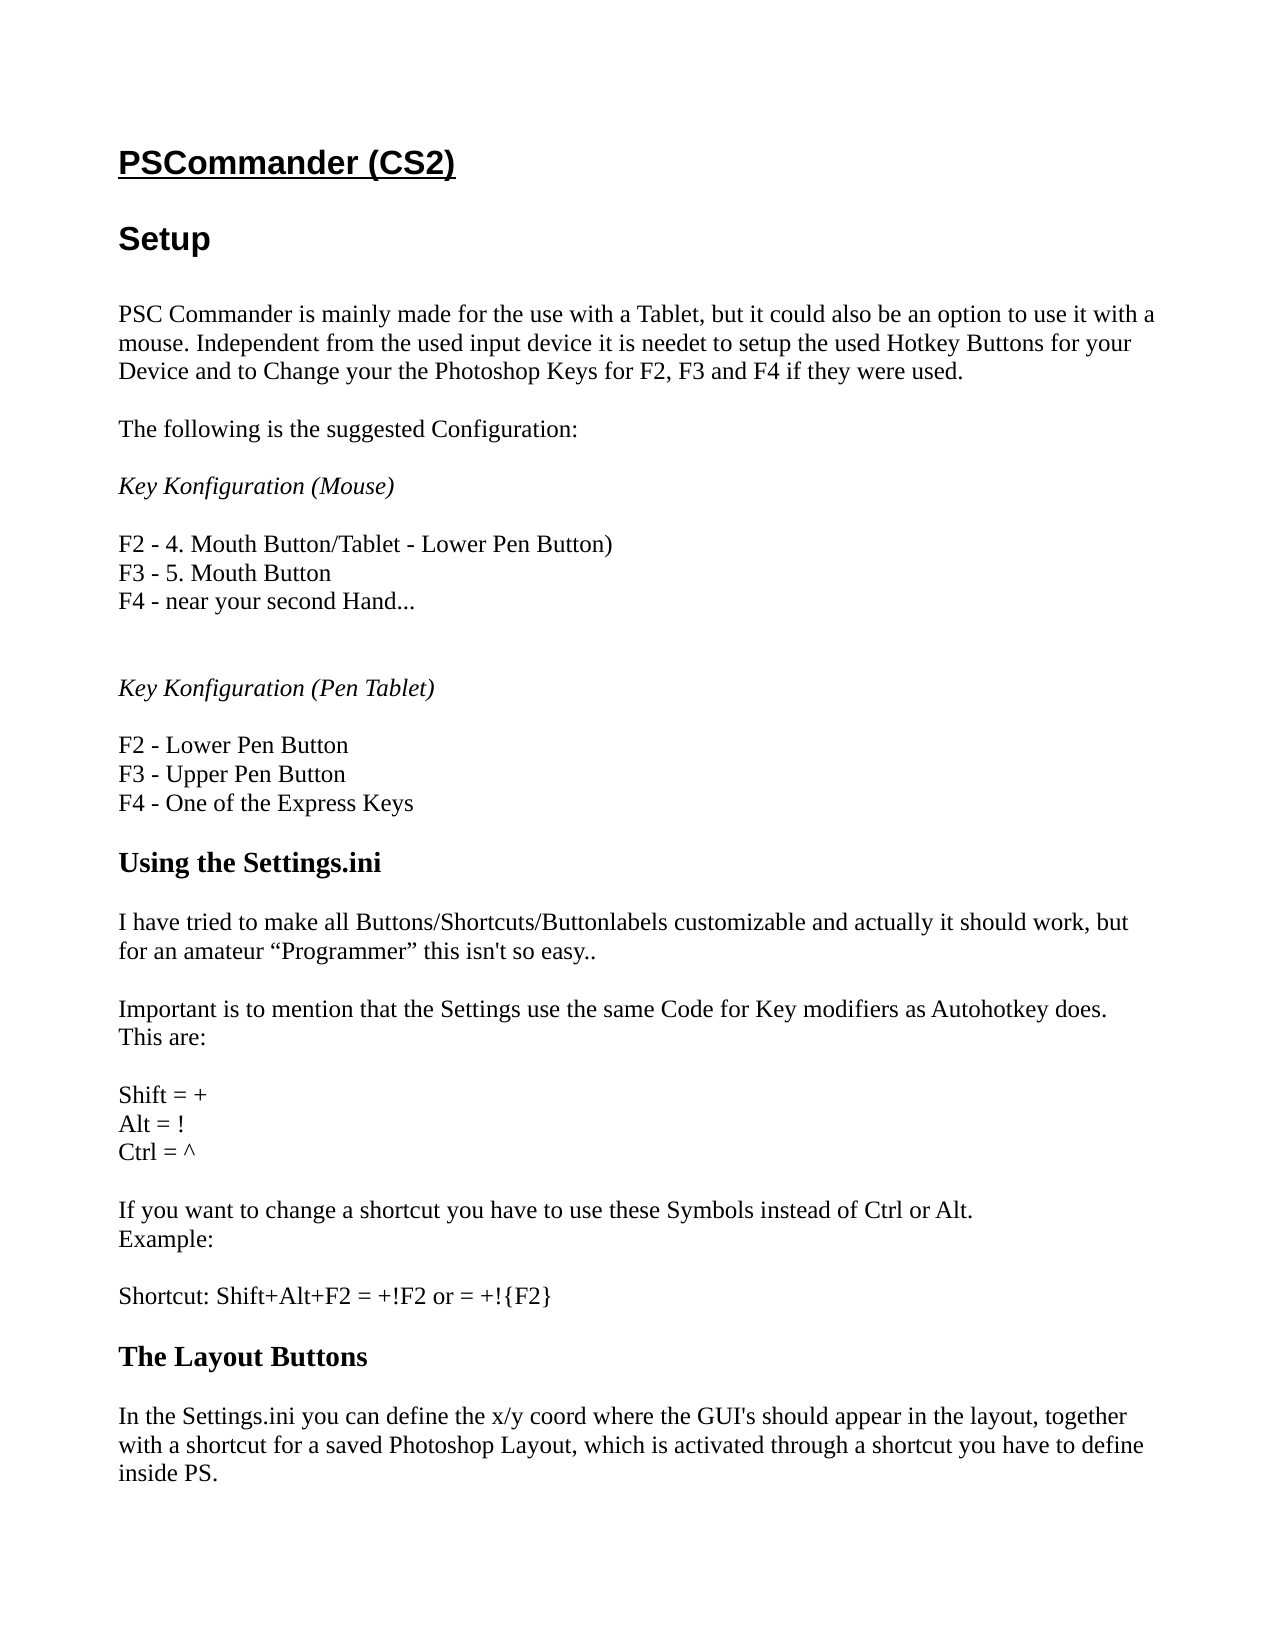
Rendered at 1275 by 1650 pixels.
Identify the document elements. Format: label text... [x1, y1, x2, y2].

text In the Settings.ini you can define the x/y coord where the GUI's should appear in the layout, together with a shortcut for a saved Photoshop Layout, which is activated through a shortcut you have to define inside PS. [118, 1401, 1157, 1487]
text Important is to mention that the Settings use the same Code for Key modifiers as Autohotkey does. [118, 994, 1157, 1022]
text Using the Settings.ini [118, 845, 1157, 879]
subtitle PSCommander (CS2) [118, 143, 1157, 182]
text Alt = ! [118, 1109, 1157, 1137]
text F2 - 4. Mouth Button/Tablet - Lower Pen Button) [118, 529, 1157, 558]
text PSC Commander is mainly made for the use with a Tablet, but it could also be an option to use it with a mouse. Independent from the used input device it is needet to setup the used Hotkey Buttons for your Device and to Change your the Photoshop Keys for F2, F3 and F4 if they were used. [118, 299, 1157, 385]
text F2 - Lower Pen Button [118, 730, 1157, 759]
text Key Konfiguration (Mouse) [118, 471, 1157, 500]
text Key Konfiguration (Pen Tablet) [118, 673, 1157, 701]
text The following is the suggested Configuration: [118, 414, 1157, 443]
text F4 - One of the Express Keys [118, 788, 1157, 816]
text This are: [118, 1022, 1157, 1051]
text F3 - Upper Pen Button [118, 759, 1157, 788]
text The Layout Buttons [118, 1339, 1157, 1372]
text F3 - 5. Mouth Button [118, 558, 1157, 586]
subtitle Setup [118, 219, 1157, 258]
text Example: [118, 1224, 1157, 1252]
text I have tried to make all Buttons/Shortcuts/Buttonlabels customizable and actually it should work, but for an amateur “Programmer” this isn't so easy.. [118, 907, 1157, 965]
text Shortcut: Shift+Alt+F2 = +!F2 or = +!{F2} [118, 1281, 1157, 1310]
text Ctrl = ^ [118, 1137, 1157, 1166]
text F4 - near your second Hand... [118, 586, 1157, 615]
text Shift = + [118, 1080, 1157, 1109]
text If you want to change a shortcut you have to use these Symbols instead of Ctrl or Alt. [118, 1195, 1157, 1224]
